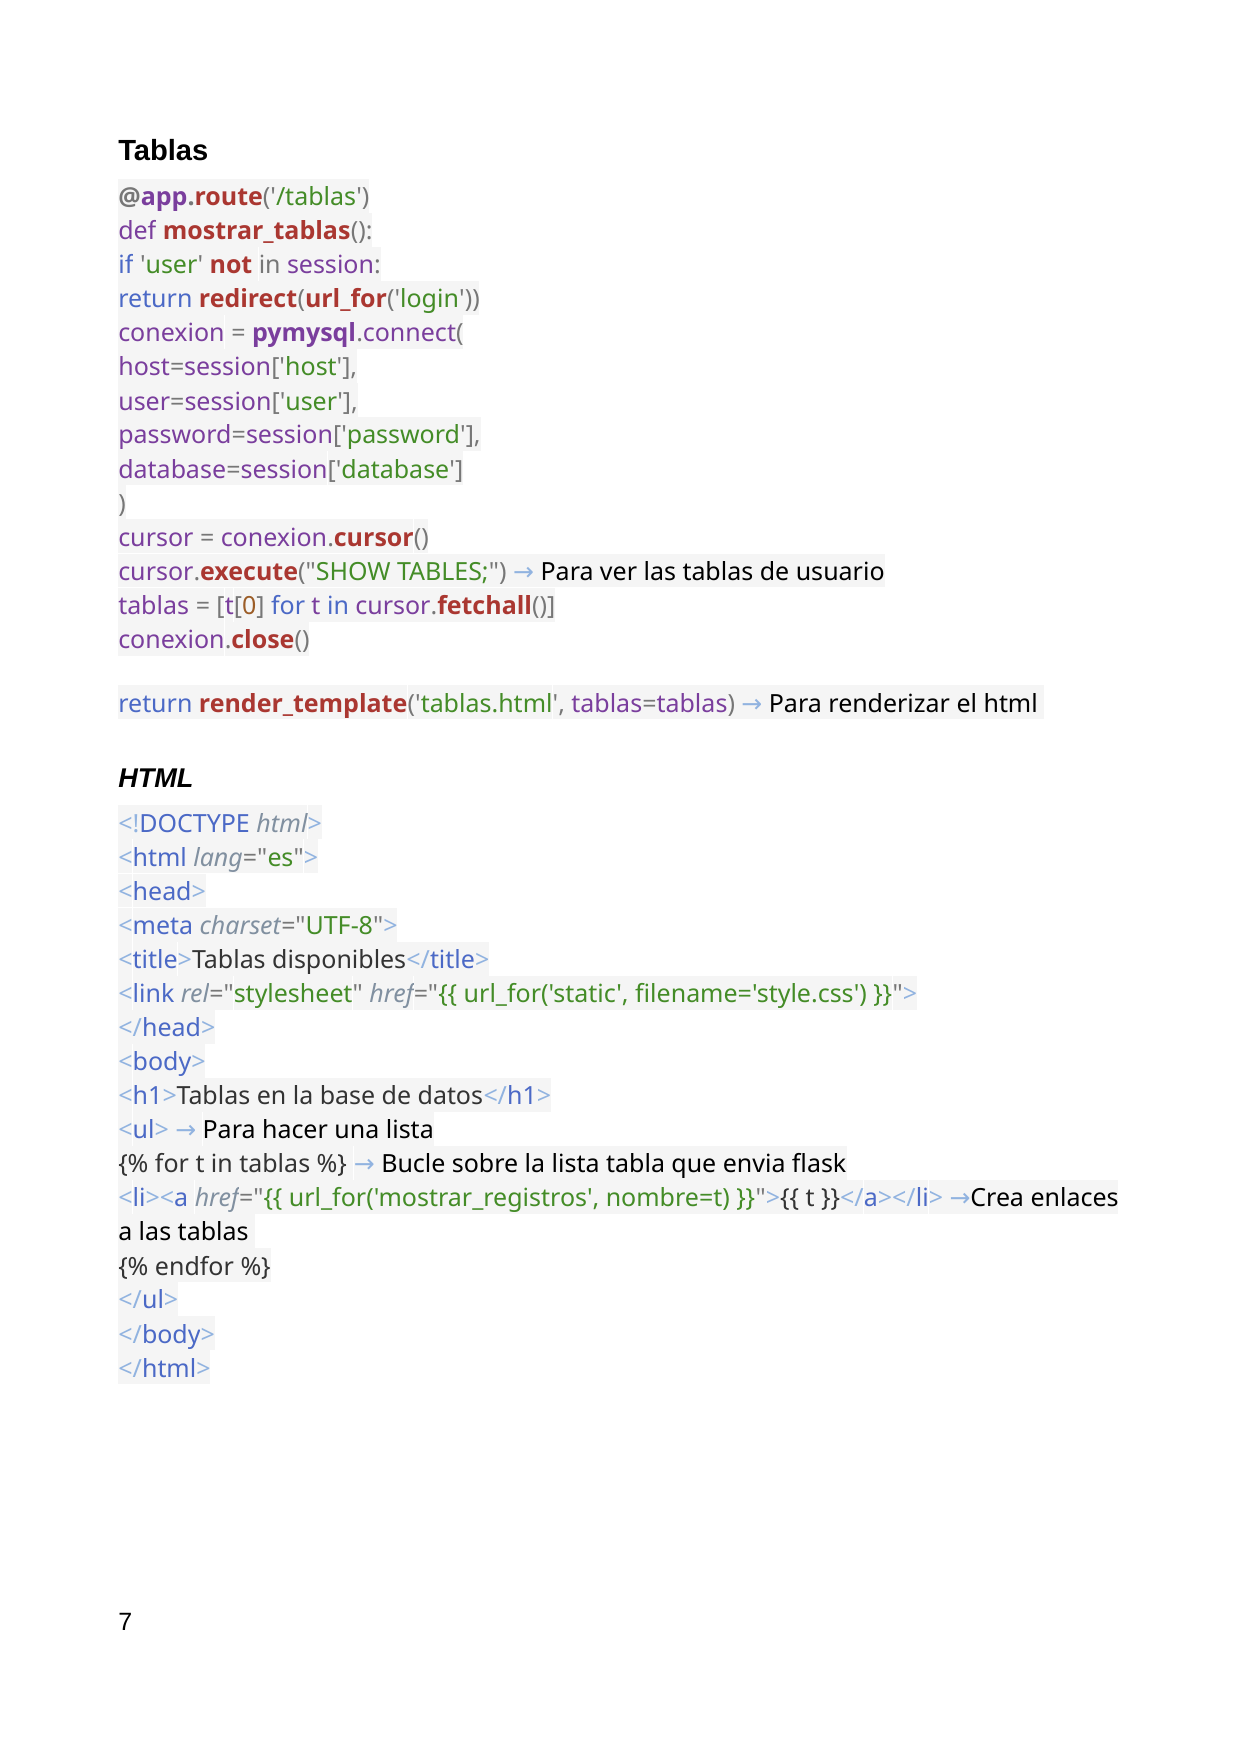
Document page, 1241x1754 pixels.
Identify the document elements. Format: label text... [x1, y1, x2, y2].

text </body> [118, 1316, 1122, 1350]
text cursor = conexion.cursor() [118, 519, 1122, 553]
text </head> [118, 1010, 1122, 1044]
text <html lang="es"> [118, 839, 1122, 873]
subtitle HTML [118, 762, 1122, 793]
text {% for t in tablas %} → Bucle sobre la lista tabla que envia flask [118, 1146, 1122, 1180]
text <link rel="stylesheet" href="{{ url_for('static', filename='style.css') }}"> [118, 976, 1122, 1010]
text conexion.close() [118, 622, 1122, 656]
text <meta charset="UTF-8"> [118, 907, 1122, 942]
text <ul> → Para hacer una lista [118, 1112, 1122, 1146]
text ) [118, 485, 1122, 519]
text database=session['database'] [118, 451, 1122, 485]
text <!DOCTYPE html> [118, 805, 1122, 839]
text if 'user' not in session: [118, 247, 1122, 281]
subtitle Tablas [118, 133, 1122, 166]
text tablas = [t[0] for t in cursor.fetchall()] [118, 587, 1122, 622]
text return redirect(url_for('login')) [118, 281, 1122, 315]
text <head> [118, 873, 1122, 907]
text </html> [118, 1350, 1122, 1384]
text cursor.execute("SHOW TABLES;") → Para ver las tablas de usuario [118, 553, 1122, 587]
text <title>Tablas disponibles</title> [118, 942, 1122, 976]
text <body> [118, 1044, 1122, 1078]
text user=session['user'], [118, 383, 1122, 417]
text </ul> [118, 1282, 1122, 1316]
text host=session['host'], [118, 349, 1122, 383]
text <h1>Tablas en la base de datos</h1> [118, 1078, 1122, 1112]
text def mostrar_tablas(): [118, 213, 1122, 247]
text @app.route('/tablas') [118, 179, 1122, 213]
text <li><a href="{{ url_for('mostrar_registros', nombre=t) }}">{{ t }}</a></li> →Crea enlaces a las tablas [118, 1180, 1122, 1248]
text password=session['password'], [118, 417, 1122, 451]
text conexion = pymysql.connect( [118, 315, 1122, 349]
text {% endfor %} [118, 1248, 1122, 1282]
text return render_template('tablas.html', tablas=tablas) → Para renderizar el html [118, 685, 1122, 719]
